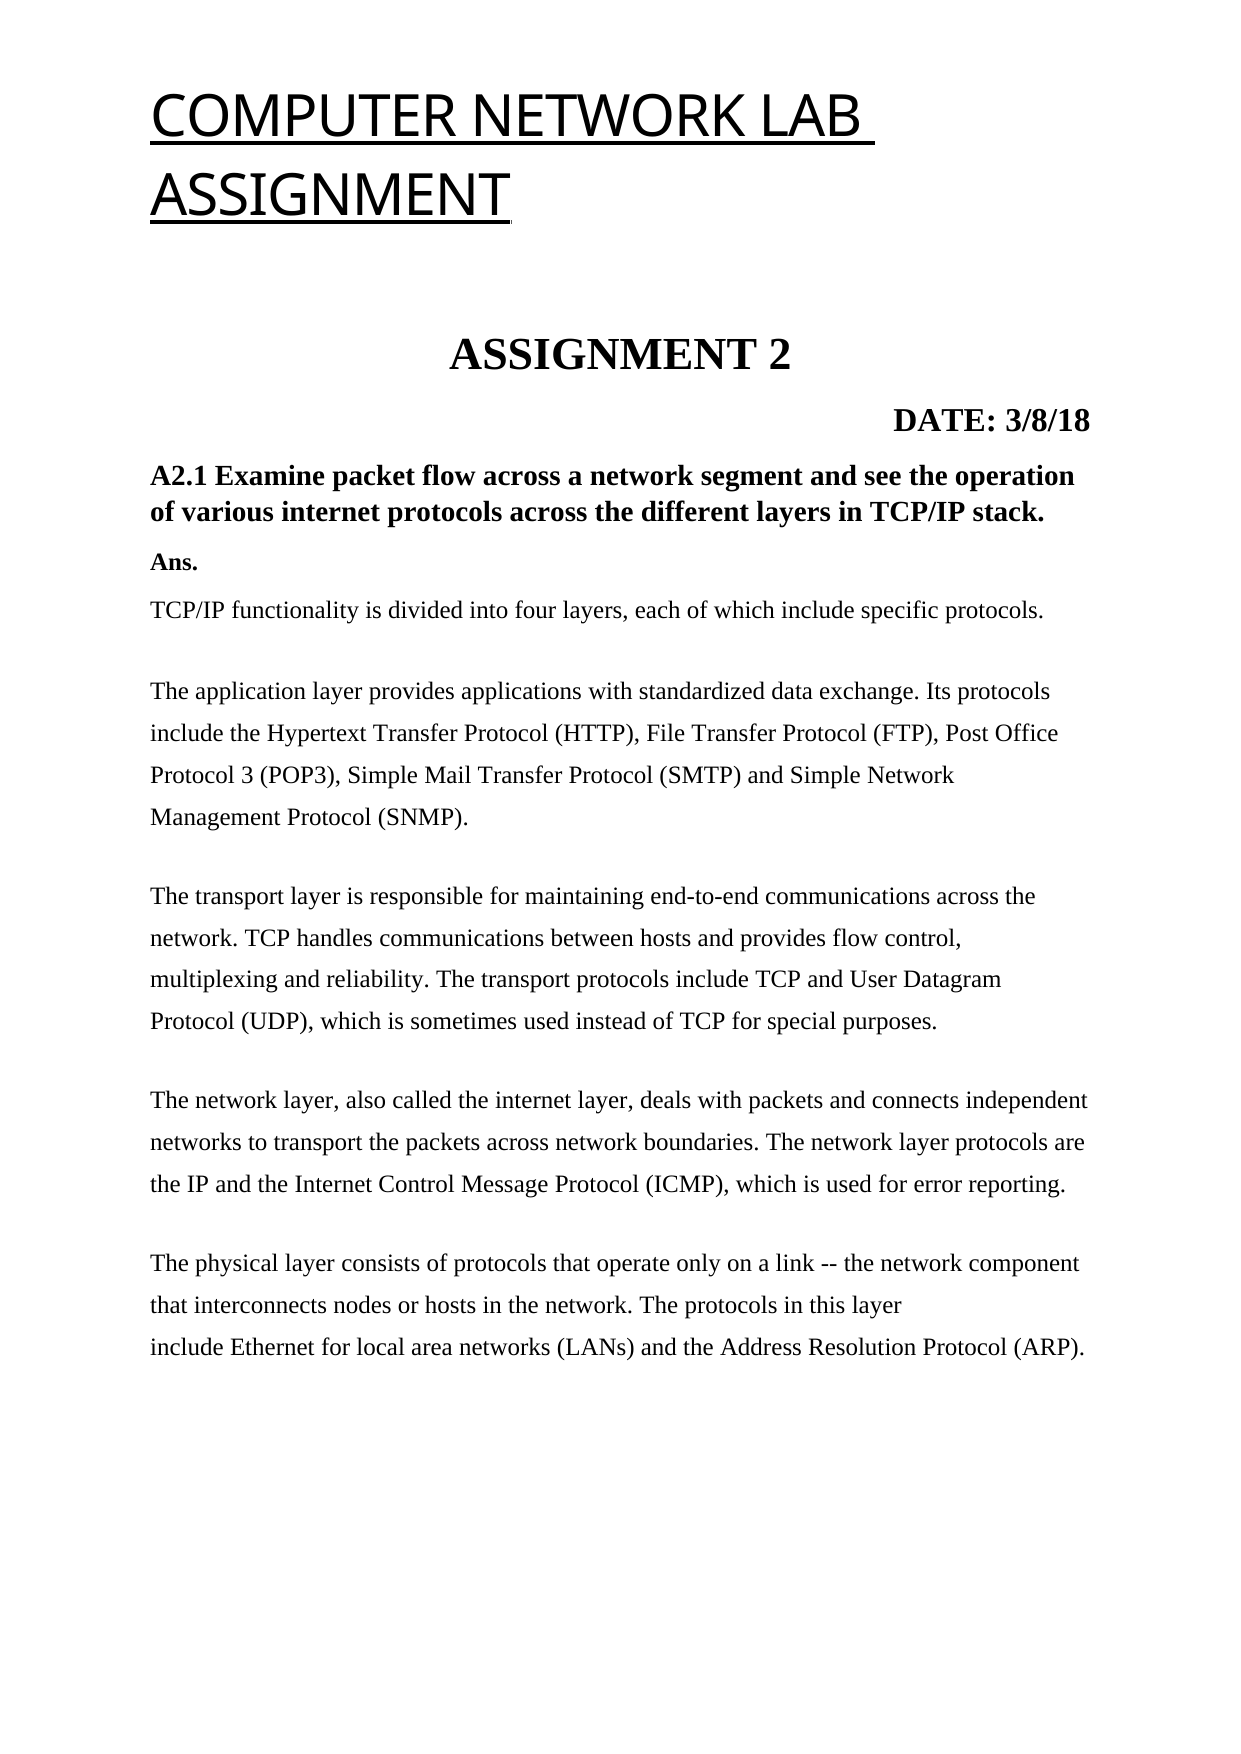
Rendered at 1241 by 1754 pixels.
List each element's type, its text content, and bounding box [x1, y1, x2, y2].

title COMPUTER NETWORK LAB ASSIGNMENT [150, 74, 1090, 233]
text The application layer provides applications with standardized data exchange. Its protocols include the Hypertext Transfer Protocol (HTTP), File Transfer Protocol (FTP), Post Office Protocol 3 (POP3), Simple Mail Transfer Protocol (SMTP) and Simple Network Management Protocol (SNMP). [150, 663, 1090, 830]
text The physical layer consists of protocols that operate only on a link -- the network component that interconnects nodes or hosts in the network. The protocols in this layer include Ethernet for local area networks (LANs) and the Address Resolution Protocol (ARP). [150, 1235, 1090, 1361]
text ASSIGNMENT 2 [150, 326, 1090, 379]
text DATE: 3/8/18 [150, 400, 1090, 438]
text TCP/IP functionality is divided into four layers, each of which include specific protocols. [150, 595, 1090, 623]
text The transport layer is responsible for maintaining end-to-end communications across the network. TCP handles communications between hosts and provides flow control, multiplexing and reliability. The transport protocols include TCP and User Datagram Protocol (UDP), which is sometimes used instead of TCP for special purposes. [150, 868, 1090, 1035]
text Ans. [150, 547, 1090, 576]
text A2.1 Examine packet flow across a network segment and see the operation of various internet protocols across the different layers in TCP/IP stack. [150, 458, 1090, 528]
text The network layer, also called the internet layer, deals with packets and connects independent networks to transport the packets across network boundaries. The network layer protocols are the IP and the Internet Control Message Protocol (ICMP), which is used for error reporting. [150, 1072, 1090, 1198]
